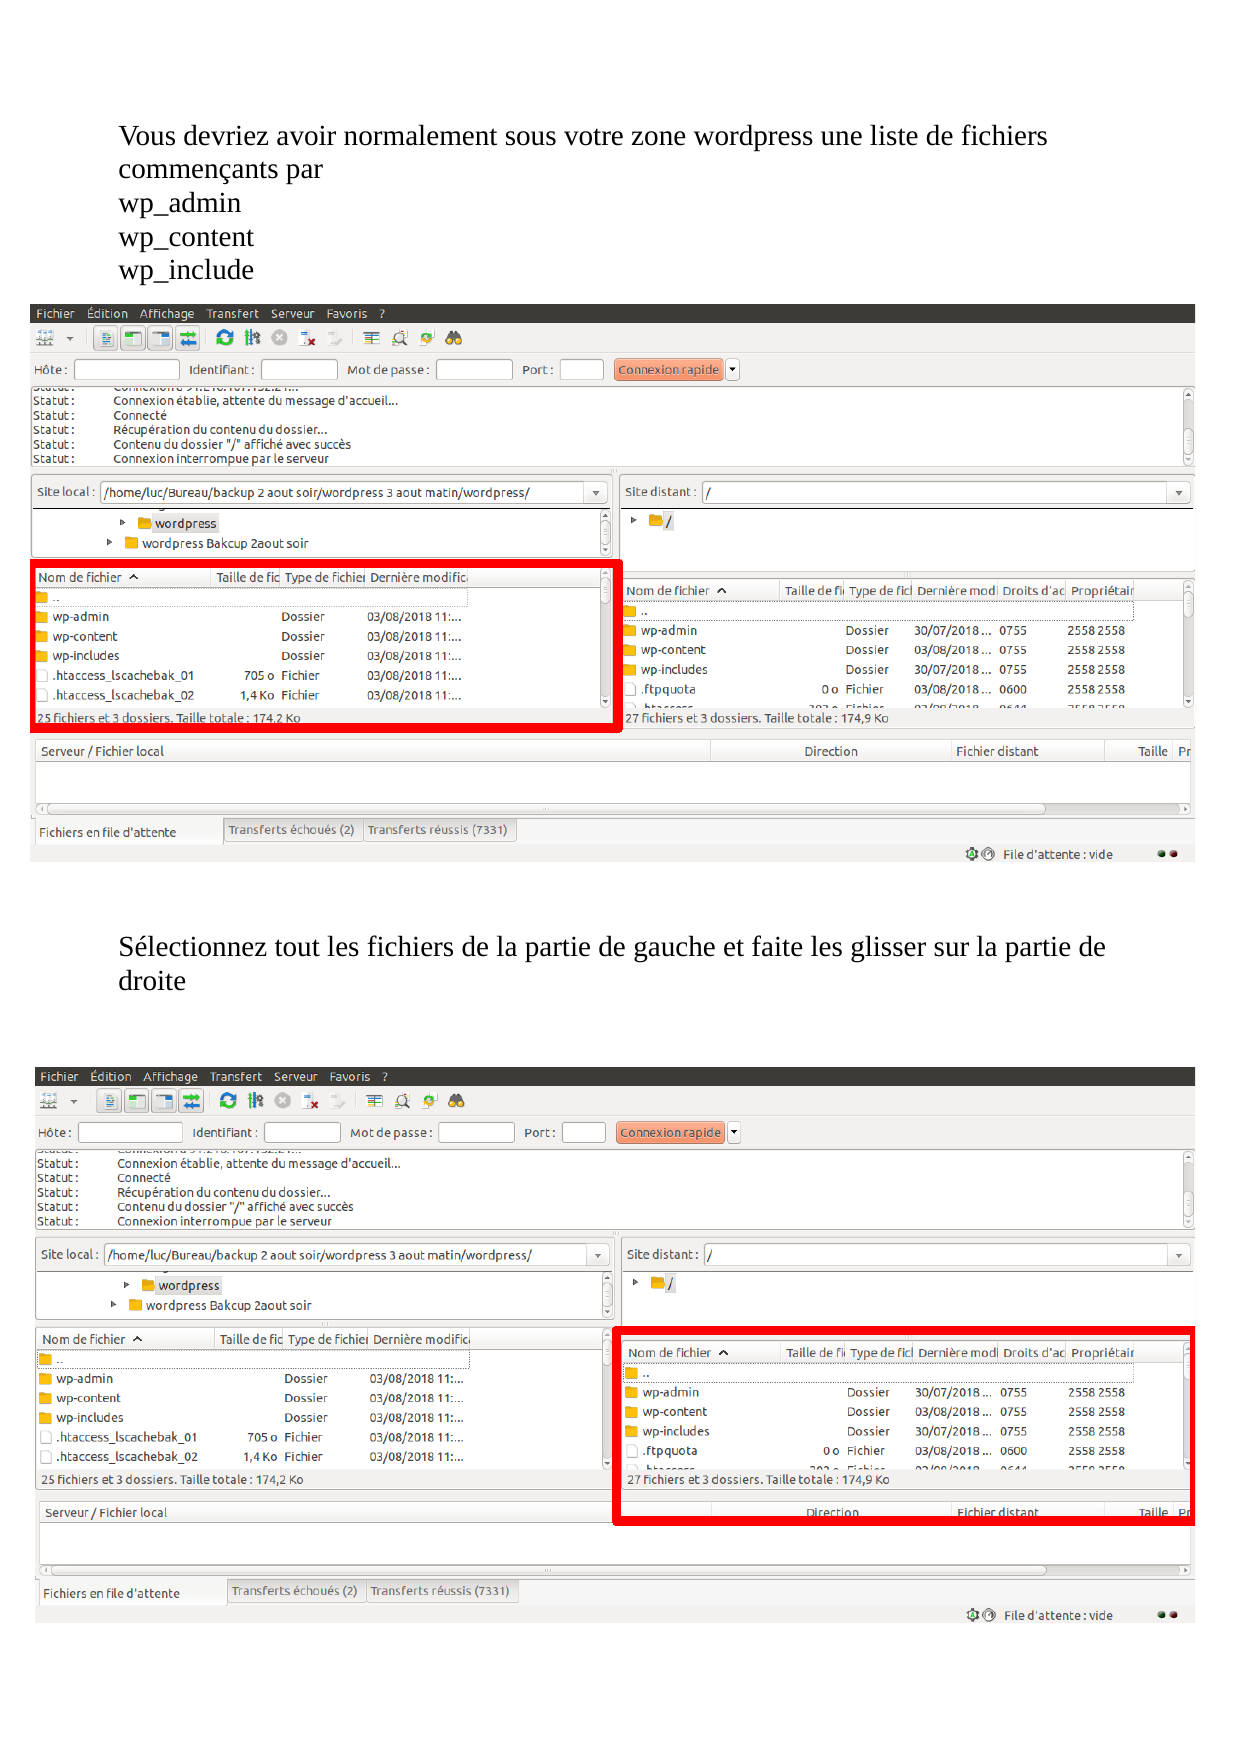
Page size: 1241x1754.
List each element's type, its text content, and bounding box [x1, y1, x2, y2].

text Vous devriez avoir normalement sous votre zone wordpress une liste de fichiers commençants par [118, 118, 1122, 185]
picture [30, 304, 1196, 862]
text wp_content [118, 219, 1122, 252]
text wp_include [118, 252, 1122, 286]
text wp_admin [118, 185, 1122, 219]
text Sélectionnez tout les fichiers de la partie de gauche et faite les glisser sur la partie de droite [118, 929, 1122, 996]
picture [35, 1067, 1196, 1623]
